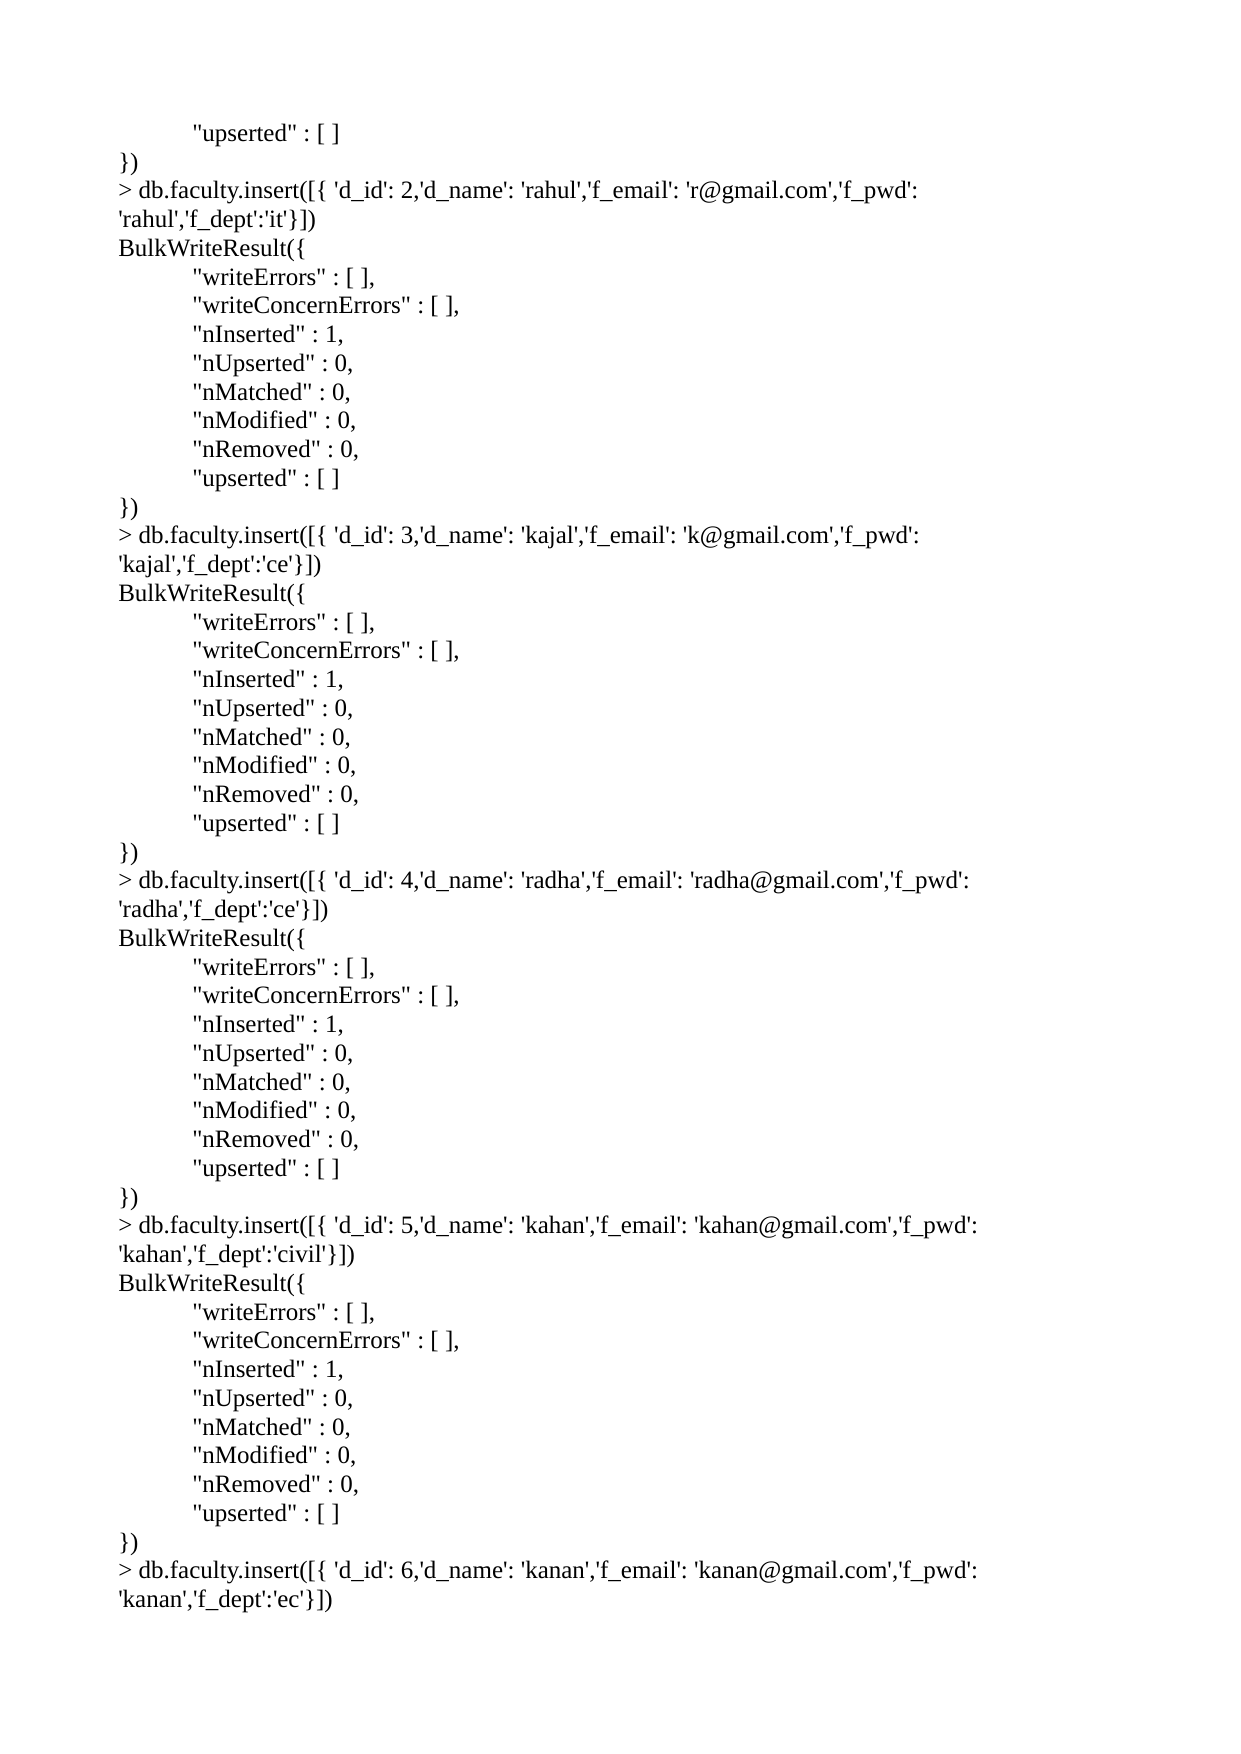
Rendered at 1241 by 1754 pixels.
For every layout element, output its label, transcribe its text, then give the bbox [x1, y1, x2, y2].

text }) [118, 147, 1122, 176]
text > db.faculty.insert([{ 'd_id': 5,'d_name': 'kahan','f_email': 'kahan@gmail.com','f_pwd': 'kahan','f_dept':'civil'}]) [118, 1211, 1122, 1268]
text "upserted" : [ ] [118, 118, 1122, 147]
text }) [118, 492, 1122, 521]
text "nModified" : 0, [118, 751, 1122, 779]
text "nRemoved" : 0, [118, 1469, 1122, 1498]
text "nUpserted" : 0, [118, 693, 1122, 722]
text "nMatched" : 0, [118, 1412, 1122, 1441]
text "nInserted" : 1, [118, 664, 1122, 693]
text }) [118, 1182, 1122, 1211]
text "upserted" : [ ] [118, 463, 1122, 492]
text > db.faculty.insert([{ 'd_id': 6,'d_name': 'kanan','f_email': 'kanan@gmail.com','f_pwd': 'kanan','f_dept':'ec'}]) [118, 1556, 1122, 1613]
text "upserted" : [ ] [118, 1498, 1122, 1527]
text "nRemoved" : 0, [118, 434, 1122, 463]
text "nMatched" : 0, [118, 1067, 1122, 1096]
text "writeConcernErrors" : [ ], [118, 291, 1122, 319]
text "writeErrors" : [ ], [118, 607, 1122, 636]
text > db.faculty.insert([{ 'd_id': 4,'d_name': 'radha','f_email': 'radha@gmail.com','f_pwd': 'radha','f_dept':'ce'}]) [118, 866, 1122, 923]
text "upserted" : [ ] [118, 808, 1122, 837]
text "nInserted" : 1, [118, 1009, 1122, 1038]
text "nInserted" : 1, [118, 319, 1122, 348]
text "nRemoved" : 0, [118, 779, 1122, 808]
text BulkWriteResult({ [118, 1268, 1122, 1297]
text "nInserted" : 1, [118, 1354, 1122, 1383]
text > db.faculty.insert([{ 'd_id': 2,'d_name': 'rahul','f_email': 'r@gmail.com','f_pwd': 'rahul','f_dept':'it'}]) [118, 176, 1122, 233]
text "nUpserted" : 0, [118, 1038, 1122, 1067]
text "nModified" : 0, [118, 1441, 1122, 1469]
text "nMatched" : 0, [118, 722, 1122, 751]
text BulkWriteResult({ [118, 233, 1122, 262]
text "writeErrors" : [ ], [118, 262, 1122, 291]
text "writeErrors" : [ ], [118, 952, 1122, 981]
text "writeConcernErrors" : [ ], [118, 981, 1122, 1009]
text > db.faculty.insert([{ 'd_id': 3,'d_name': 'kajal','f_email': 'k@gmail.com','f_pwd': 'kajal','f_dept':'ce'}]) [118, 521, 1122, 578]
text BulkWriteResult({ [118, 578, 1122, 607]
text "nUpserted" : 0, [118, 348, 1122, 377]
text "nMatched" : 0, [118, 377, 1122, 406]
text BulkWriteResult({ [118, 923, 1122, 952]
text }) [118, 1527, 1122, 1556]
text "nModified" : 0, [118, 1096, 1122, 1124]
text "writeConcernErrors" : [ ], [118, 1326, 1122, 1354]
text "writeErrors" : [ ], [118, 1297, 1122, 1326]
text "nModified" : 0, [118, 406, 1122, 434]
text "writeConcernErrors" : [ ], [118, 636, 1122, 664]
text }) [118, 837, 1122, 866]
text "upserted" : [ ] [118, 1153, 1122, 1182]
text "nRemoved" : 0, [118, 1124, 1122, 1153]
text "nUpserted" : 0, [118, 1383, 1122, 1412]
